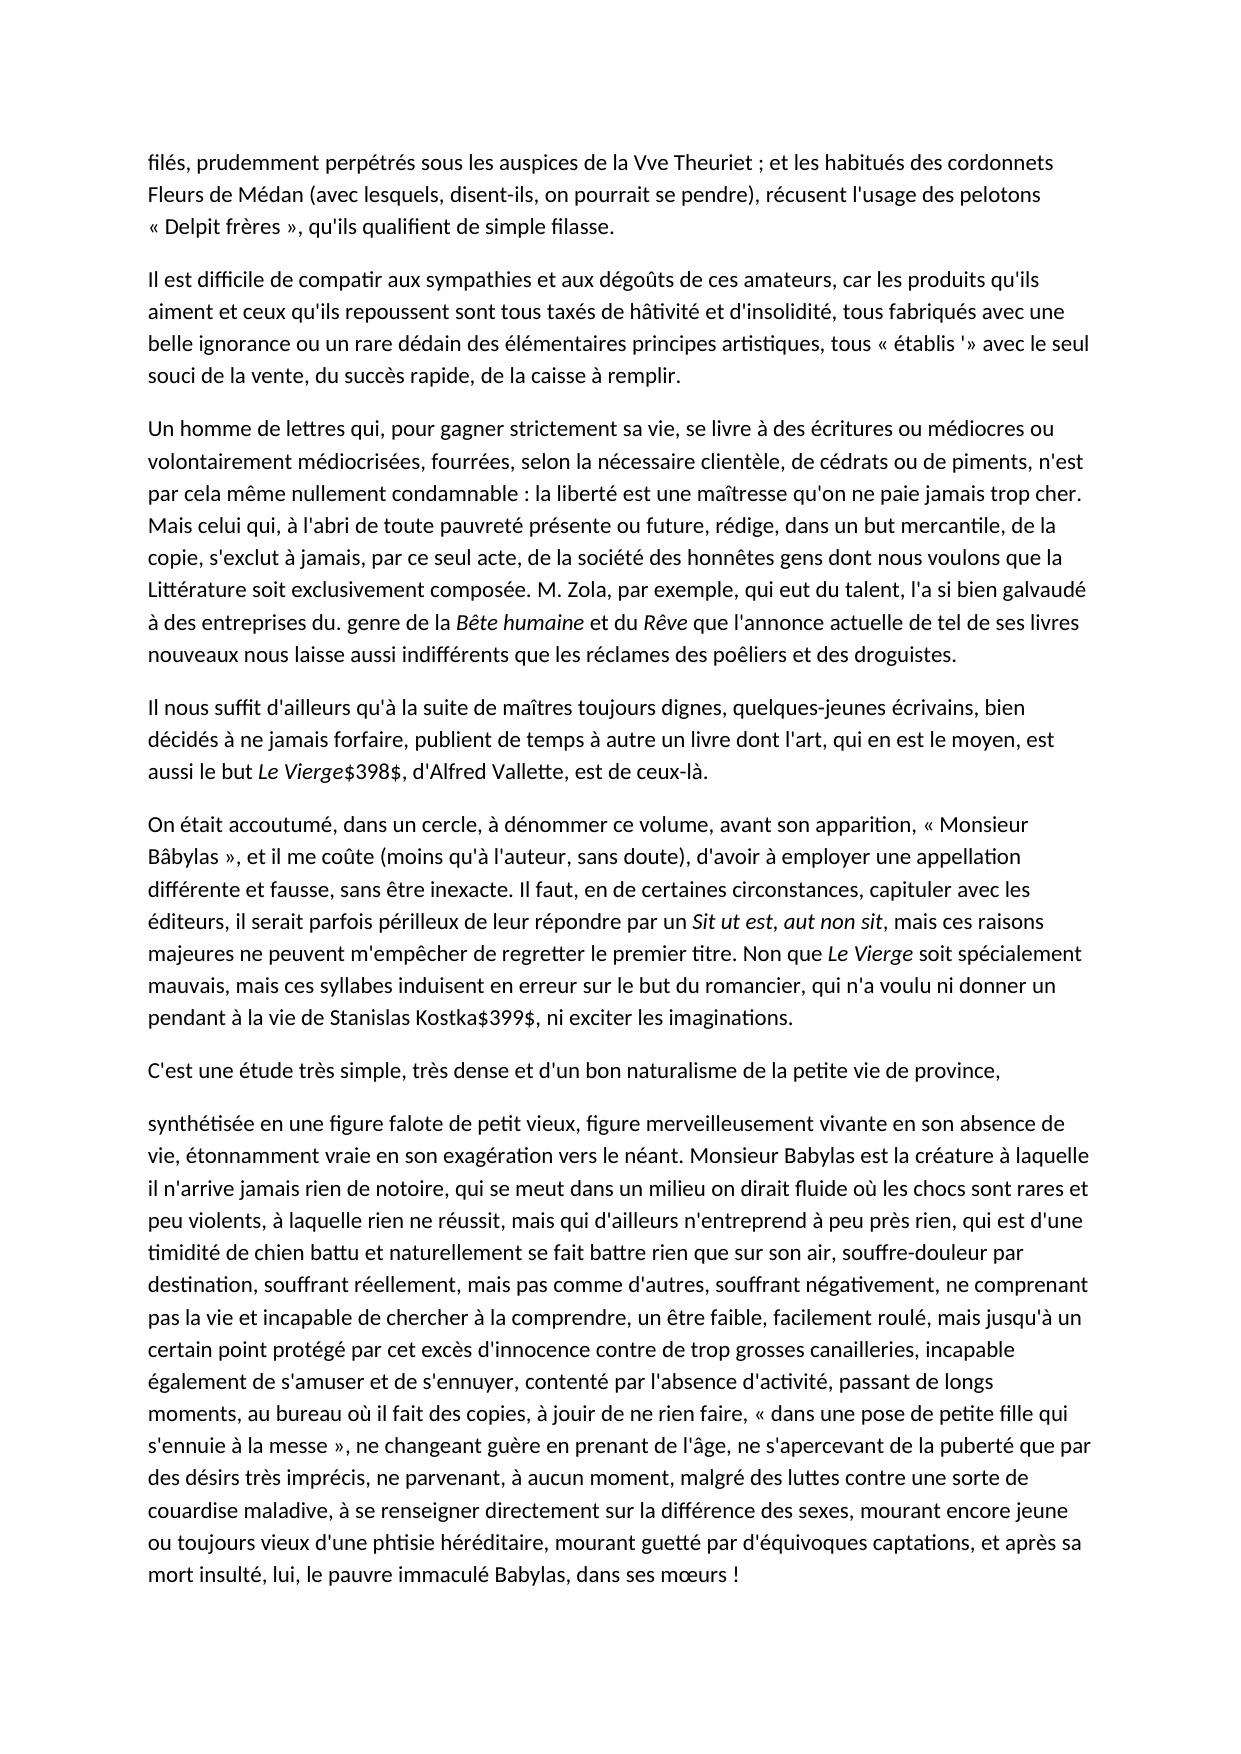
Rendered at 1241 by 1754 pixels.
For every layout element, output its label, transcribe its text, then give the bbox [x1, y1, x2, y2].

text Un homme de lettres qui, pour gagner strictement sa vie, se livre à des écritures ou médiocres ou volontairement médiocrisées, fourrées, selon la nécessaire clientèle, de cédrats ou de piments, n'est par cela même nullement condamnable : la liberté est une maîtresse qu'on ne paie jamais trop cher. Mais celui qui, à l'abri de toute pauvreté présente ou future, rédige, dans un but mercantile, de la copie, s'exclut à jamais, par ce seul acte, de la société des honnêtes gens dont nous voulons que la Littérature soit exclusivement composée. M. Zola, par exemple, qui eut du talent, l'a si bien galvaudé à des entreprises du. genre de la Bête humaine et du Rêve que l'annonce actuelle de tel de ses livres nouveaux nous laisse aussi indifférents que les réclames des poêliers et des droguistes. [148, 414, 1093, 668]
text synthétisée en une figure falote de petit vieux, figure merveilleusement vivante en son absence de vie, étonnamment vraie en son exagération vers le néant. Monsieur Babylas est la créature à laquelle il n'arrive jamais rien de notoire, qui se meut dans un milieu on dirait fluide où les chocs sont rares et peu violents, à laquelle rien ne réussit, mais qui d'ailleurs n'entreprend à peu près rien, qui est d'une timidité de chien battu et naturellement se fait battre rien que sur son air, souffre-douleur par destination, souffrant réellement, mais pas comme d'autres, souffrant négativement, ne comprenant pas la vie et incapable de chercher à la comprendre, un être faible, facilement roulé, mais jusqu'à un certain point protégé par cet excès d'innocence contre de trop grosses canailleries, incapable également de s'amuser et de s'ennuyer, contenté par l'absence d'activité, passant de longs moments, au bureau où il fait des copies, à jouir de ne rien faire, « dans une pose de petite fille qui s'ennuie à la messe », ne changeant guère en prenant de l'âge, ne s'apercevant de la puberté que par des désirs très imprécis, ne parvenant, à aucun moment, malgré des luttes contre une sorte de couardise maladive, à se renseigner directement sur la différence des sexes, mourant encore jeune ou toujours vieux d'une phtisie héréditaire, mourant guetté par d'équivoques captations, et après sa mort insulté, lui, le pauvre immaculé Babylas, dans ses mœurs ! [148, 1109, 1093, 1588]
text filés, prudemment perpétrés sous les auspices de la Vve Theuriet ; et les habitués des cordonnets Fleurs de Médan (avec lesquels, disent-ils, on pourrait se pendre), récusent l'usage des pelotons « Delpit frères », qu'ils qualifient de simple filasse. [148, 148, 1093, 240]
text On était accoutumé, dans un cercle, à dénommer ce volume, avant son apparition, « Monsieur Bâbylas », et il me coûte (moins qu'à l'auteur, sans doute), d'avoir à employer une appellation différente et fausse, sans être inexacte. Il faut, en de certaines circonstances, capituler avec les éditeurs, il serait parfois périlleux de leur répondre par un Sit ut est, aut non sit, mais ces raisons majeures ne peuvent m'empêcher de regretter le premier titre. Non que Le Vierge soit spécialement mauvais, mais ces syllabes induisent en erreur sur le but du romancier, qui n'a voulu ni donner un pendant à la vie de Stanislas Kostka$399$, ni exciter les imaginations. [148, 810, 1093, 1031]
text C'est une étude très simple, très dense et d'un bon naturalisme de la petite vie de province, [148, 1056, 1093, 1084]
text Il est difficile de compatir aux sympathies et aux dégoûts de ces amateurs, car les produits qu'ils aiment et ceux qu'ils repoussent sont tous taxés de hâtivité et d'insolidité, tous fabriqués avec une belle ignorance ou un rare dédain des élémentaires principes artistiques, tous « établis '» avec le seul souci de la vente, du succès rapide, de la caisse à remplir. [148, 265, 1093, 389]
text Il nous suffit d'ailleurs qu'à la suite de maîtres toujours dignes, quelques-jeunes écrivains, bien décidés à ne jamais forfaire, publient de temps à autre un livre dont l'art, qui en est le moyen, est aussi le but Le Vierge$398$, d'Alfred Vallette, est de ceux-là. [148, 693, 1093, 785]
